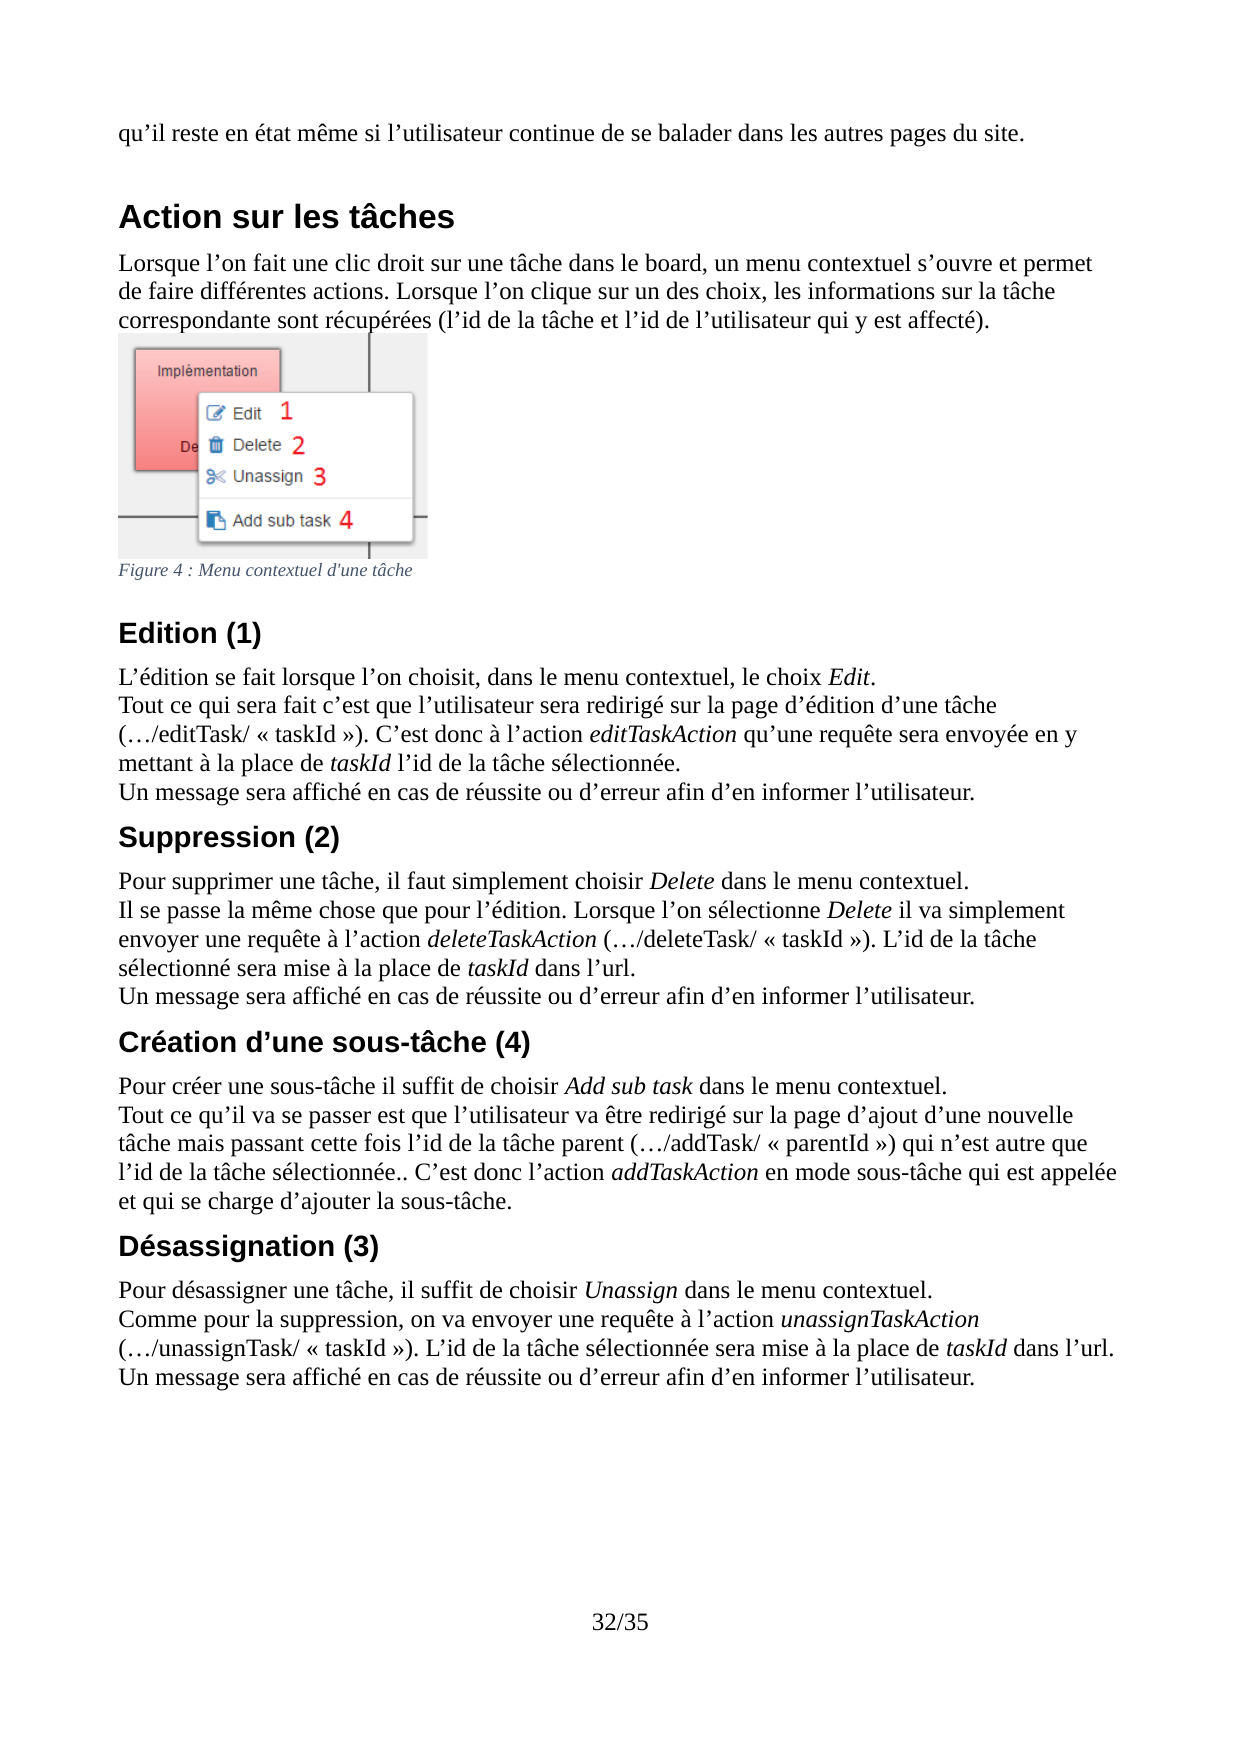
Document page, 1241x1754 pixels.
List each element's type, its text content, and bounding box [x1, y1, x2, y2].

subtitle Action sur les tâches [118, 196, 1122, 235]
text Un message sera affiché en cas de réussite ou d’erreur afin d’en informer l’utilisateur. [118, 1362, 1122, 1391]
text Pour désassigner une tâche, il suffit de choisir Unassign dans le menu contextuel. [118, 1276, 1122, 1304]
text Figure 4 : Menu contextuel d'une tâche [118, 559, 1122, 580]
text Un message sera affiché en cas de réussite ou d’erreur afin d’en informer l’utilisateur. [118, 981, 1122, 1010]
text Tout ce qui sera fait c’est que l’utilisateur sera redirigé sur la page d’édition d’une tâche (…/editTask/ « taskId »). C’est donc à l’action editTaskAction qu’une requête sera envoyée en y mettant à la place de taskId l’id de la tâche sélectionnée. [118, 691, 1122, 777]
text Pour créer une sous-tâche il suffit de choisir Add sub task dans le menu contextuel. [118, 1071, 1122, 1100]
text L’édition se fait lorsque l’on choisit, dans le menu contextuel, le choix Edit. [118, 662, 1122, 691]
subtitle Création d’une sous-tâche (4) [118, 1025, 1122, 1058]
text Lorsque l’on fait une clic droit sur une tâche dans le board, un menu contextuel s’ouvre et permet de faire différentes actions. Lorsque l’on clique sur un des choix, les informations sur la tâche correspondante sont récupérées (l’id de la tâche et l’id de l’utilisateur qui y est affecté). [118, 248, 1122, 334]
text qu’il reste en état même si l’utilisateur continue de se balader dans les autres pages du site. [118, 118, 1122, 147]
subtitle Suppression (2) [118, 820, 1122, 854]
text Il se passe la même chose que pour l’édition. Lorsque l’on sélectionne Delete il va simplement envoyer une requête à l’action deleteTaskAction (…/deleteTask/ « taskId »). L’id de la tâche sélectionné sera mise à la place de taskId dans l’url. [118, 895, 1122, 981]
text Comme pour la suppression, on va envoyer une requête à l’action unassignTaskAction (…/unassignTask/ « taskId »). L’id de la tâche sélectionnée sera mise à la place de taskId dans l’url. [118, 1304, 1122, 1362]
picture [118, 333, 428, 559]
subtitle Désassignation (3) [118, 1229, 1122, 1263]
text Un message sera affiché en cas de réussite ou d’erreur afin d’en informer l’utilisateur. [118, 777, 1122, 806]
subtitle Edition (1) [118, 616, 1122, 649]
text Tout ce qu’il va se passer est que l’utilisateur va être redirigé sur la page d’ajout d’une nouvelle tâche mais passant cette fois l’id de la tâche parent (…/addTask/ « parentId ») qui n’est autre que l’id de la tâche sélectionnée.. C’est donc l’action addTaskAction en mode sous-tâche qui est appelée et qui se charge d’ajouter la sous-tâche. [118, 1100, 1122, 1215]
text Pour supprimer une tâche, il faut simplement choisir Delete dans le menu contextuel. [118, 866, 1122, 895]
